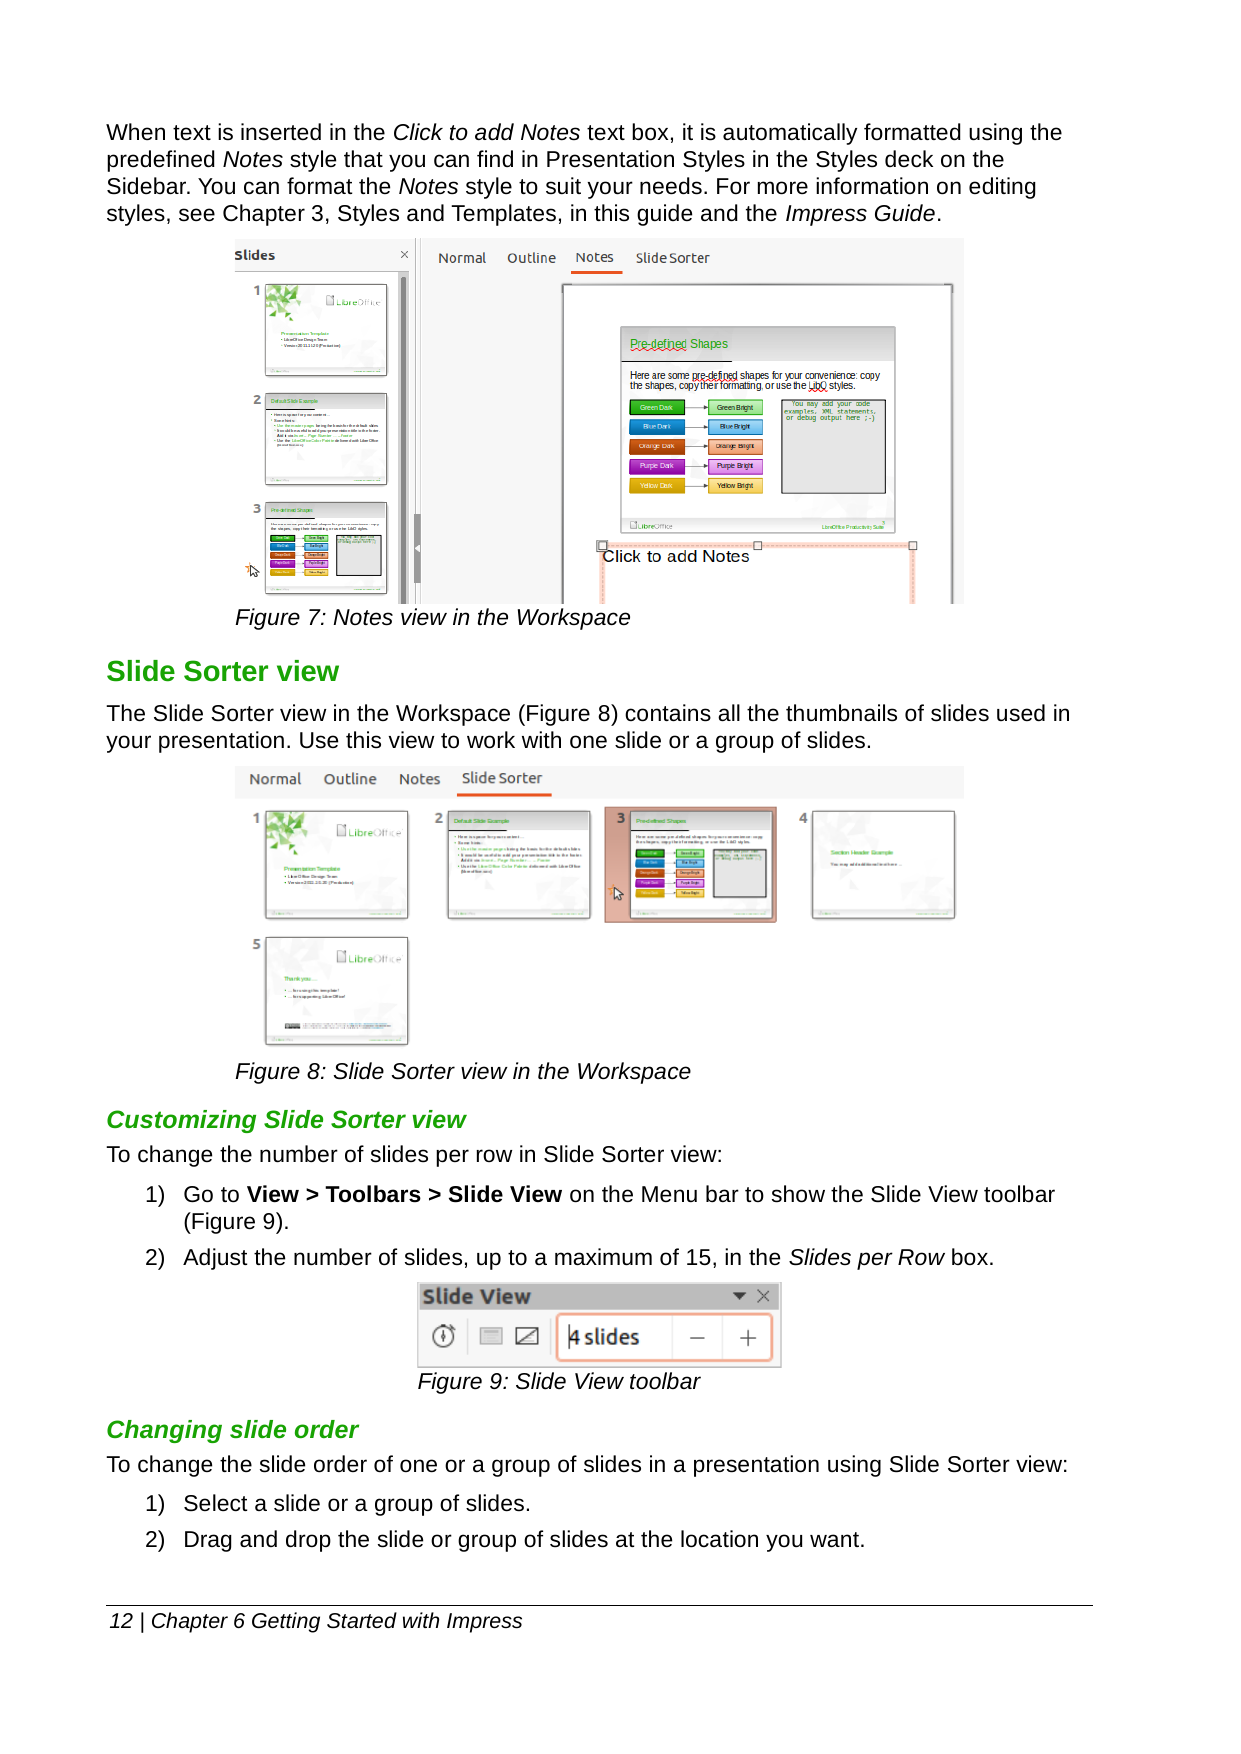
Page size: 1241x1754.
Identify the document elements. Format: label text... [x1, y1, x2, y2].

list Go to View > Toolbars > Slide View on the Menu bar to show the Slide View toolbar (Figure 9). [165, 1180, 1093, 1234]
text When text is inserted in the Click to add Notes text box, it is automatically formatted using the predefined Notes style that you can find in Presentation Styles in the Styles deck on the Sidebar. You can format the Notes style to suit your needs. For more information on editing styles, see Chapter 3, Styles and Templates, in this guide and the Impress Guide. [106, 118, 1093, 226]
subtitle Changing slide order [106, 1415, 1093, 1444]
list Select a slide or a group of slides. [165, 1490, 1093, 1517]
text To change the number of slides per row in Slide Sorter view: [106, 1140, 1093, 1167]
text The Slide Sorter view in the Workspace (Figure 8) contains all the thumbnails of slides used in your presentation. Use this view to work with one slide or a group of slides. [106, 699, 1093, 754]
picture [417, 1282, 782, 1368]
list To change the slide order of one or a group of slides in a presentation using Slide Sorter view: [106, 1450, 1093, 1477]
list Adjust the number of slides, up to a maximum of 15, in the Slides per Row box. [165, 1243, 1093, 1270]
subtitle Slide Sorter view [106, 654, 1093, 688]
picture [234, 238, 964, 604]
text Figure 7: Notes view in the Workspace [235, 604, 964, 631]
subtitle Customizing Slide Sorter view [106, 1105, 1093, 1134]
text Figure 8: Slide Sorter view in the Workspace [235, 1058, 964, 1085]
picture [234, 766, 964, 1058]
list Drag and drop the slide or group of slides at the location you want. [165, 1526, 1093, 1553]
text Figure 9: Slide View toolbar [417, 1368, 782, 1394]
